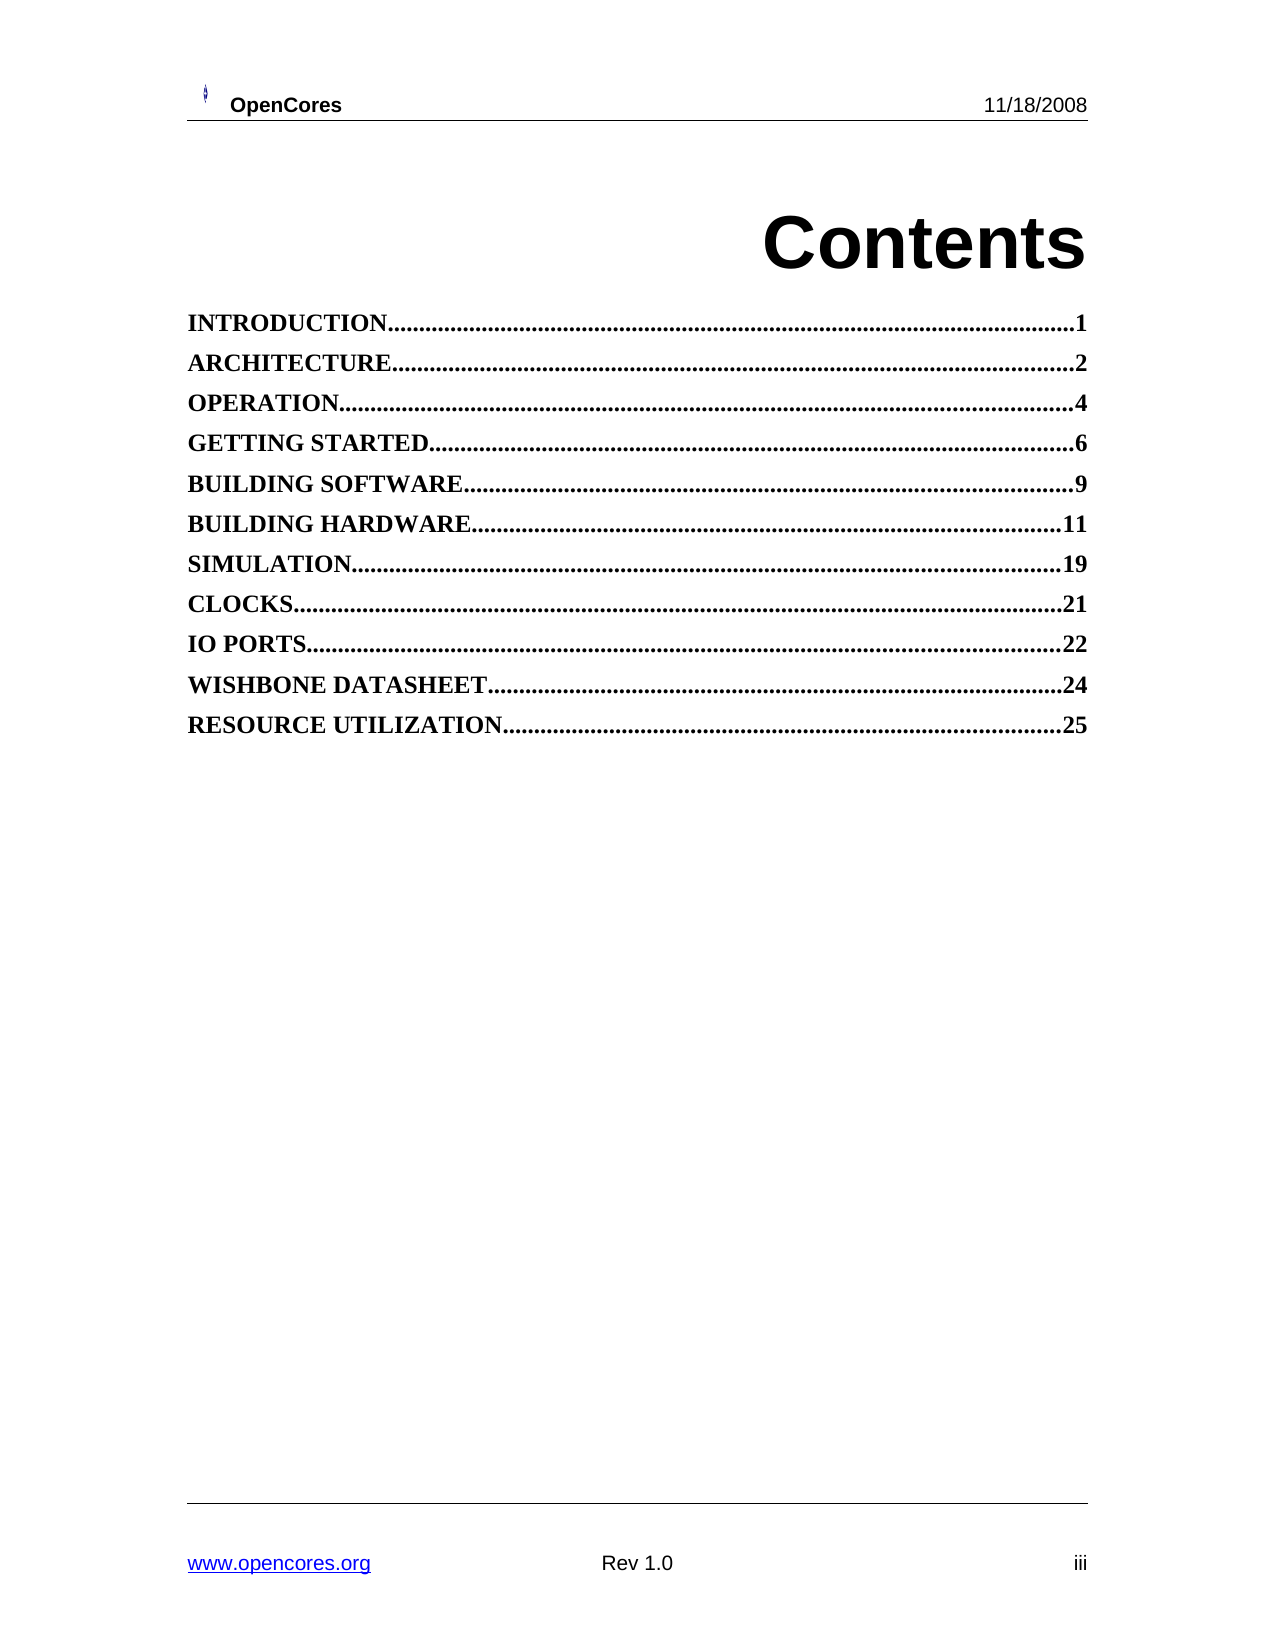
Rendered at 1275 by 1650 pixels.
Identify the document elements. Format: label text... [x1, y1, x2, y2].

text IO Ports 22 [187, 631, 1087, 658]
text Architecture 2 [187, 349, 1087, 377]
text Building Software 9 [187, 470, 1087, 497]
text Operation 4 [187, 389, 1087, 417]
text Clocks 21 [187, 590, 1087, 618]
text Getting Started 6 [187, 429, 1087, 457]
text Contents [187, 200, 1087, 284]
text Introduction 1 [187, 309, 1087, 337]
text Simulation 19 [187, 550, 1087, 578]
text Wishbone Datasheet 24 [187, 671, 1087, 698]
text Building Hardware 11 [187, 510, 1087, 538]
text Resource Utilization 25 [187, 711, 1087, 739]
